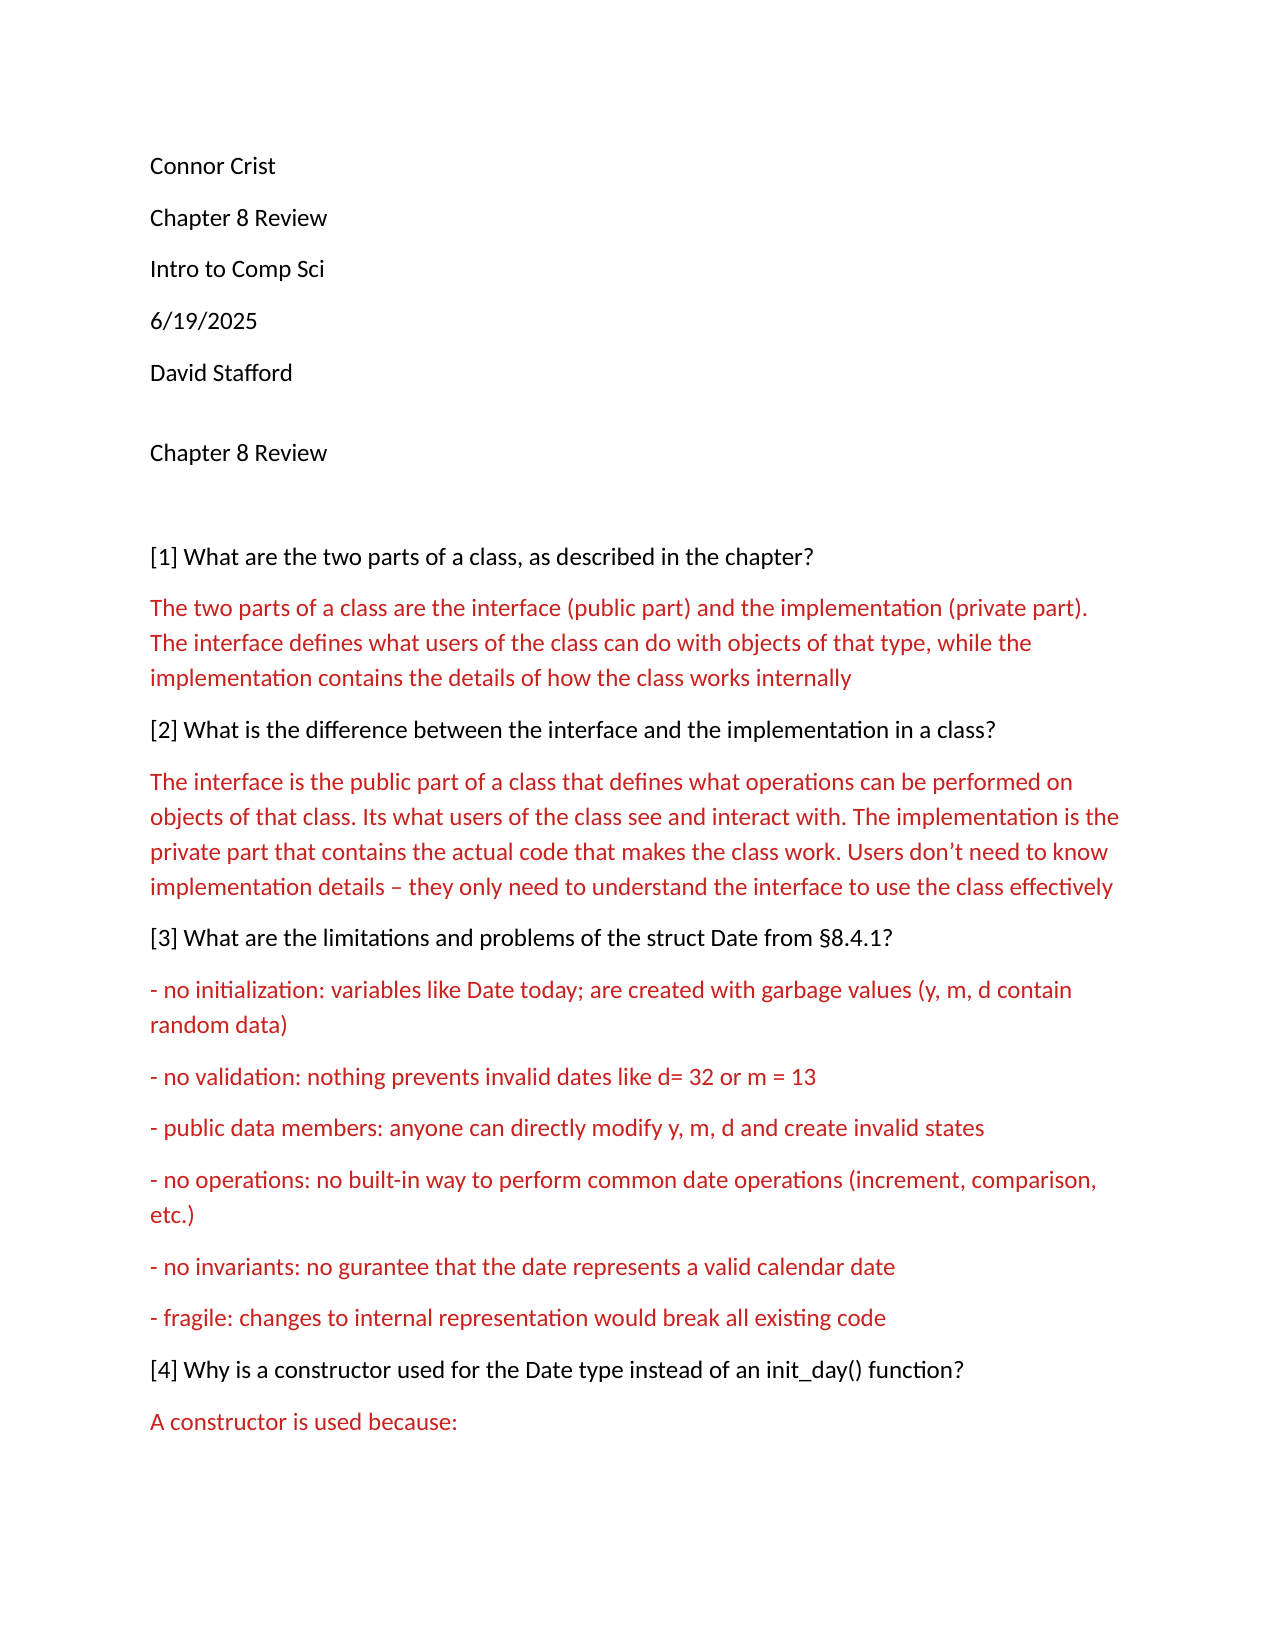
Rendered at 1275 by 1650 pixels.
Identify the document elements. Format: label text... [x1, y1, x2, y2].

text [1] What are the two parts of a class, as described in the chapter? [150, 541, 1125, 571]
text The interface is the public part of a class that defines what operations can be performed on objects of that class. Its what users of the class see and interact with. The implementation is the private part that contains the actual code that makes the class work. Users don’t need to know implementation details – they only need to understand the interface to use the class effectively [150, 766, 1125, 901]
text [3] What are the limitations and problems of the struct Date from §8.4.1? [150, 923, 1125, 953]
text The two parts of a class are the interface (public part) and the implementation (private part). The interface defines what users of the class can do with objects of that type, while the implementation contains the details of how the class works internally [150, 593, 1125, 693]
text A constructor is used because: [150, 1406, 1125, 1436]
text - public data members: anyone can directly modify y, m, d and create invalid states [150, 1113, 1125, 1143]
text - no invariants: no gurantee that the date represents a valid calendar date [150, 1251, 1125, 1281]
text Chapter 8 Review [150, 438, 1125, 468]
text - fragile: changes to internal representation would break all existing code [150, 1303, 1125, 1333]
text - no initialization: variables like Date today; are created with garbage values (y, m, d contain random data) [150, 974, 1125, 1040]
text - no validation: nothing prevents invalid dates like d= 32 or m = 13 [150, 1061, 1125, 1091]
text [4] Why is a constructor used for the Date type instead of an init_day() function? [150, 1354, 1125, 1385]
text - no operations: no built-in way to perform common date operations (increment, comparison, etc.) [150, 1164, 1125, 1230]
text [2] What is the difference between the interface and the implementation in a class? [150, 714, 1125, 745]
